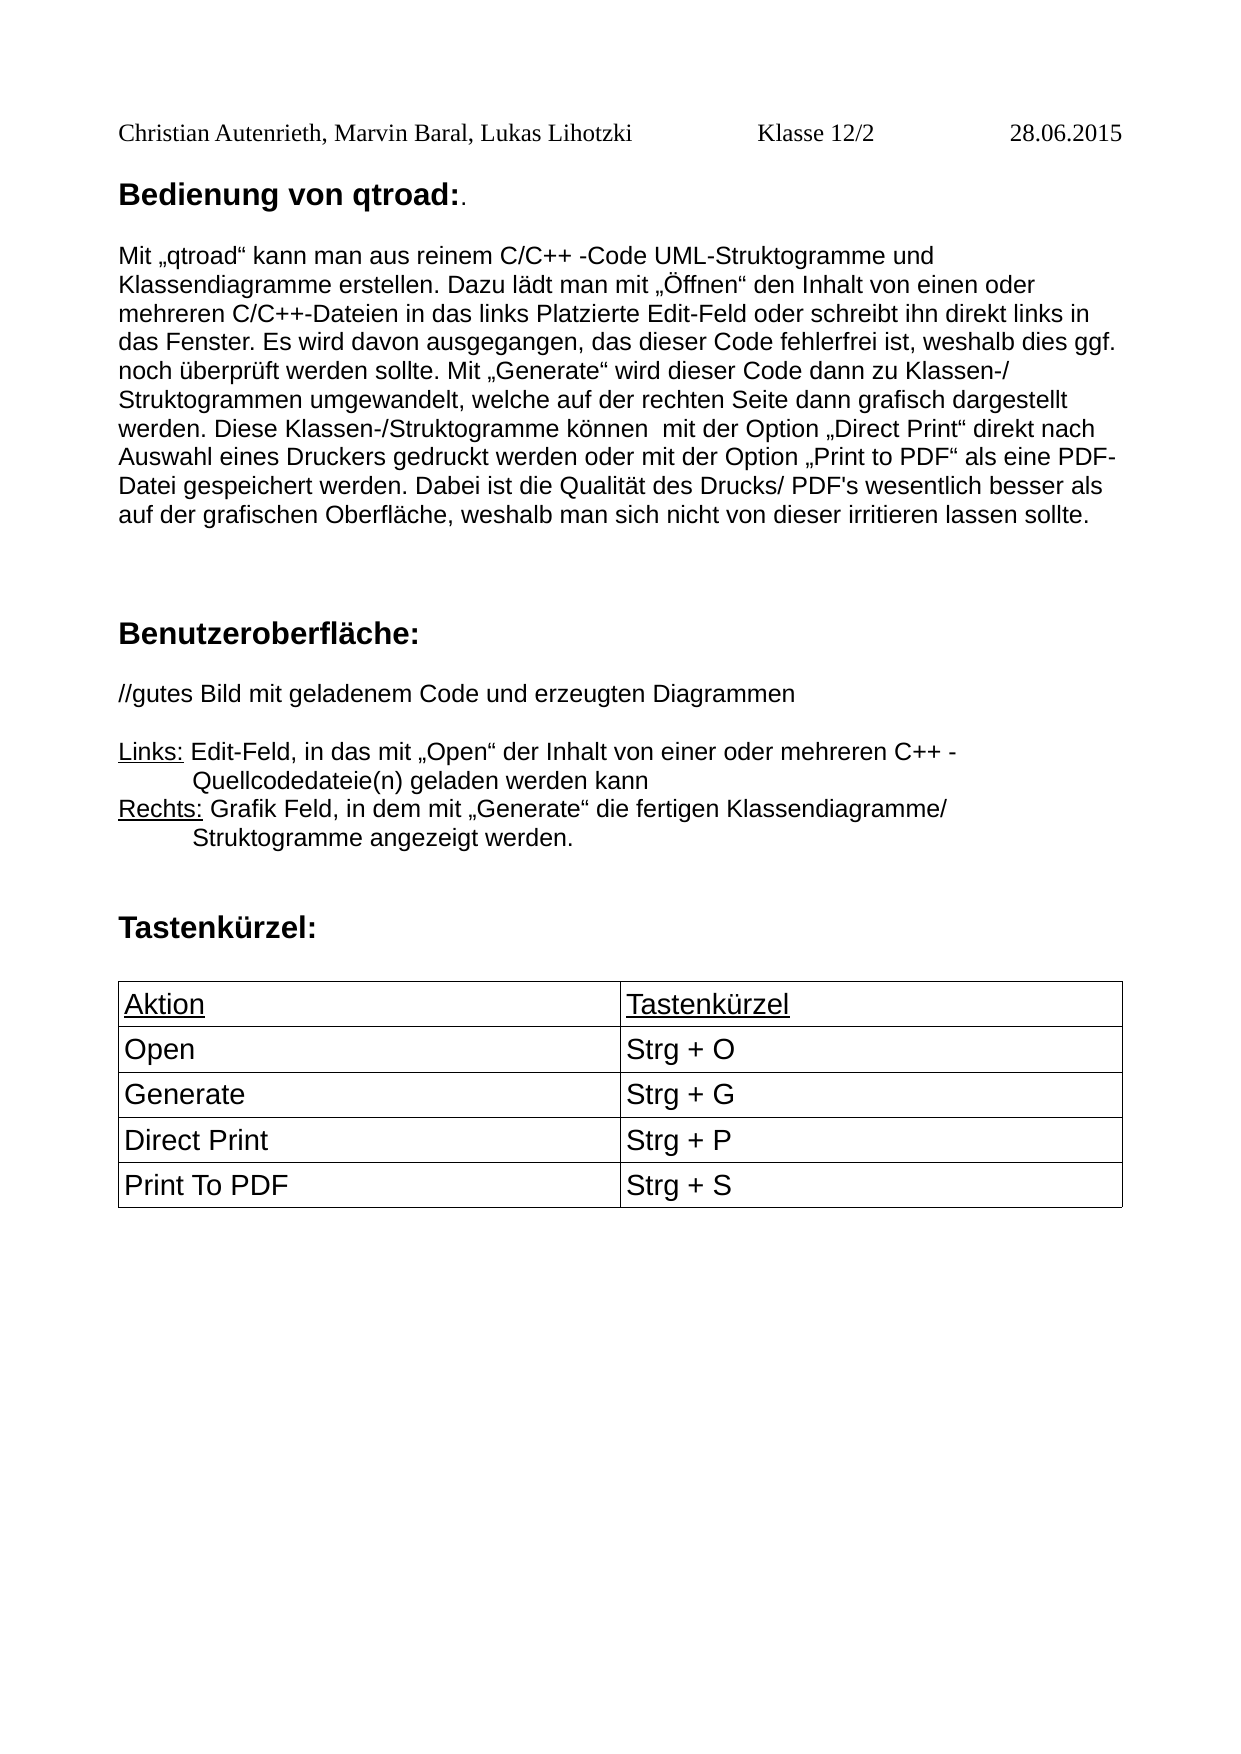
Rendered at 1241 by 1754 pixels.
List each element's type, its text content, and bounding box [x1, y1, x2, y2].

table_cell Direct Print [119, 1118, 620, 1162]
text Benutzeroberfläche: [118, 615, 1122, 651]
table_cell Open [119, 1027, 620, 1072]
text //gutes Bild mit geladenem Code und erzeugten Diagrammen [118, 679, 1122, 708]
table_cell Strg + G [621, 1073, 1122, 1117]
text Bedienung von qtroad:. [118, 176, 1122, 212]
text Links: Edit-Feld, in das mit „Open“ der Inhalt von einer oder mehreren C++ - Quellcodedateie(n) geladen werden kann [118, 737, 1122, 794]
table_cell Strg + P [621, 1118, 1122, 1162]
table_cell Strg + O [621, 1027, 1122, 1072]
table_header Aktion [119, 982, 620, 1026]
text Mit „qtroad“ kann man aus reinem C/C++ -Code UML-Struktogramme und Klassendiagramme erstellen. Dazu lädt man mit „Öffnen“ den Inhalt von einen oder mehreren C/C++-Dateien in das links Platzierte Edit-Feld oder schreibt ihn direkt links in das Fenster. Es wird davon ausgegangen, das dieser Code fehlerfrei ist, weshalb dies ggf. noch überprüft werden sollte. Mit „Generate“ wird dieser Code dann zu Klassen-/ Struktogrammen umgewandelt, welche auf der rechten Seite dann grafisch dargestellt werden. Diese Klassen-/Struktogramme können mit der Option „Direct Print“ direkt nach Auswahl eines Druckers gedruckt werden oder mit der Option „Print to PDF“ als eine PDF-Datei gespeichert werden. Dabei ist die Qualität des Drucks/ PDF's wesentlich besser als auf der grafischen Oberfläche, weshalb man sich nicht von dieser irritieren lassen sollte. [118, 241, 1122, 528]
text Rechts: Grafik Feld, in dem mit „Generate“ die fertigen Klassendiagramme/ Struktogramme angezeigt werden. [118, 794, 1122, 852]
text Tastenkürzel: [118, 909, 1122, 945]
table_cell Generate [119, 1073, 620, 1117]
table_cell Print To PDF [119, 1163, 620, 1207]
table_cell Strg + S [621, 1163, 1122, 1207]
table_header Tastenkürzel [621, 982, 1122, 1026]
